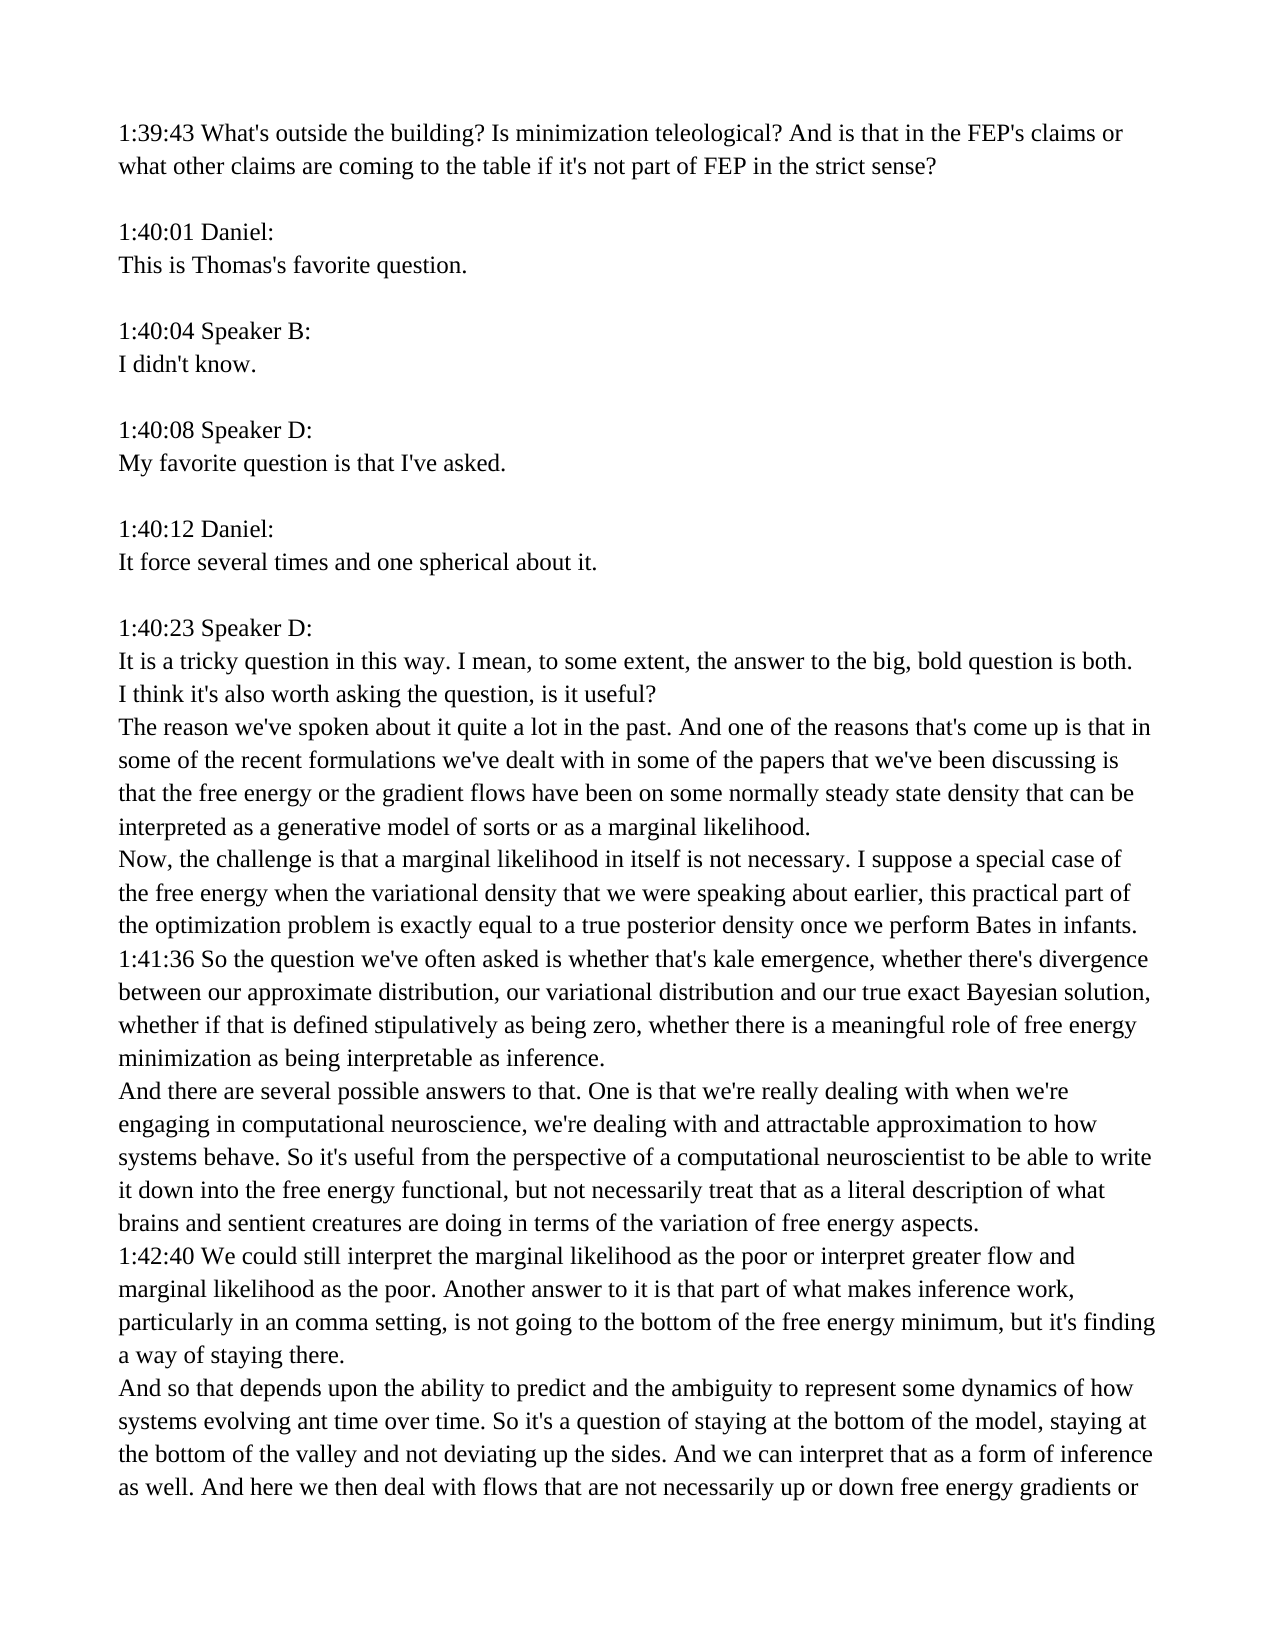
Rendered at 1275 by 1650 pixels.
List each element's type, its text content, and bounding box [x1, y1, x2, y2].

text 1:40:23 Speaker D: [118, 613, 1157, 642]
text And so that depends upon the ability to predict and the ambiguity to represent some dynamics of how systems evolving ant time over time. So it's a question of staying at the bottom of the model, staying at the bottom of the valley and not deviating up the sides. And we can interpret that as a form of inference as well. And here we then deal with flows that are not necessarily up or down free energy gradients or [118, 1373, 1157, 1501]
text I think it's also worth asking the question, is it useful? [118, 679, 1157, 708]
text 1:39:43 What's outside the building? Is minimization teleological? And is that in the FEP's claims or what other claims are coming to the table if it's not part of FEP in the strict sense? [118, 118, 1157, 180]
text It is a tricky question in this way. I mean, to some extent, the answer to the big, bold question is both. [118, 646, 1157, 675]
text It force several times and one spherical about it. [118, 547, 1157, 576]
text The reason we've spoken about it quite a lot in the past. And one of the reasons that's come up is that in some of the recent formulations we've dealt with in some of the papers that we've been discussing is that the free energy or the gradient flows have been on some normally steady state density that can be interpreted as a generative model of sorts or as a marginal likelihood. [118, 712, 1157, 840]
text This is Thomas's favorite question. [118, 250, 1157, 279]
text My favorite question is that I've asked. [118, 448, 1157, 477]
text 1:41:36 So the question we've often asked is whether that's kale emergence, whether there's divergence between our approximate distribution, our variational distribution and our true exact Bayesian solution, whether if that is defined stipulatively as being zero, whether there is a meaningful role of free energy minimization as being interpretable as inference. [118, 944, 1157, 1071]
text 1:40:08 Speaker D: [118, 415, 1157, 444]
text 1:42:40 We could still interpret the marginal likelihood as the poor or interpret greater flow and marginal likelihood as the poor. Another answer to it is that part of what makes inference work, particularly in an comma setting, is not going to the bottom of the free energy minimum, but it's finding a way of staying there. [118, 1241, 1157, 1369]
text 1:40:12 Daniel: [118, 514, 1157, 543]
text 1:40:01 Daniel: [118, 217, 1157, 246]
text 1:40:04 Speaker B: [118, 316, 1157, 345]
text And there are several possible answers to that. One is that we're really dealing with when we're engaging in computational neuroscience, we're dealing with and attractable approximation to how systems behave. So it's useful from the perspective of a computational neuroscientist to be able to write it down into the free energy functional, but not necessarily treat that as a literal description of what brains and sentient creatures are doing in terms of the variation of free energy aspects. [118, 1076, 1157, 1237]
text I didn't know. [118, 349, 1157, 378]
text Now, the challenge is that a marginal likelihood in itself is not necessary. I suppose a special case of the free energy when the variational density that we were speaking about earlier, this practical part of the optimization problem is exactly equal to a true posterior density once we perform Bates in infants. [118, 844, 1157, 939]
